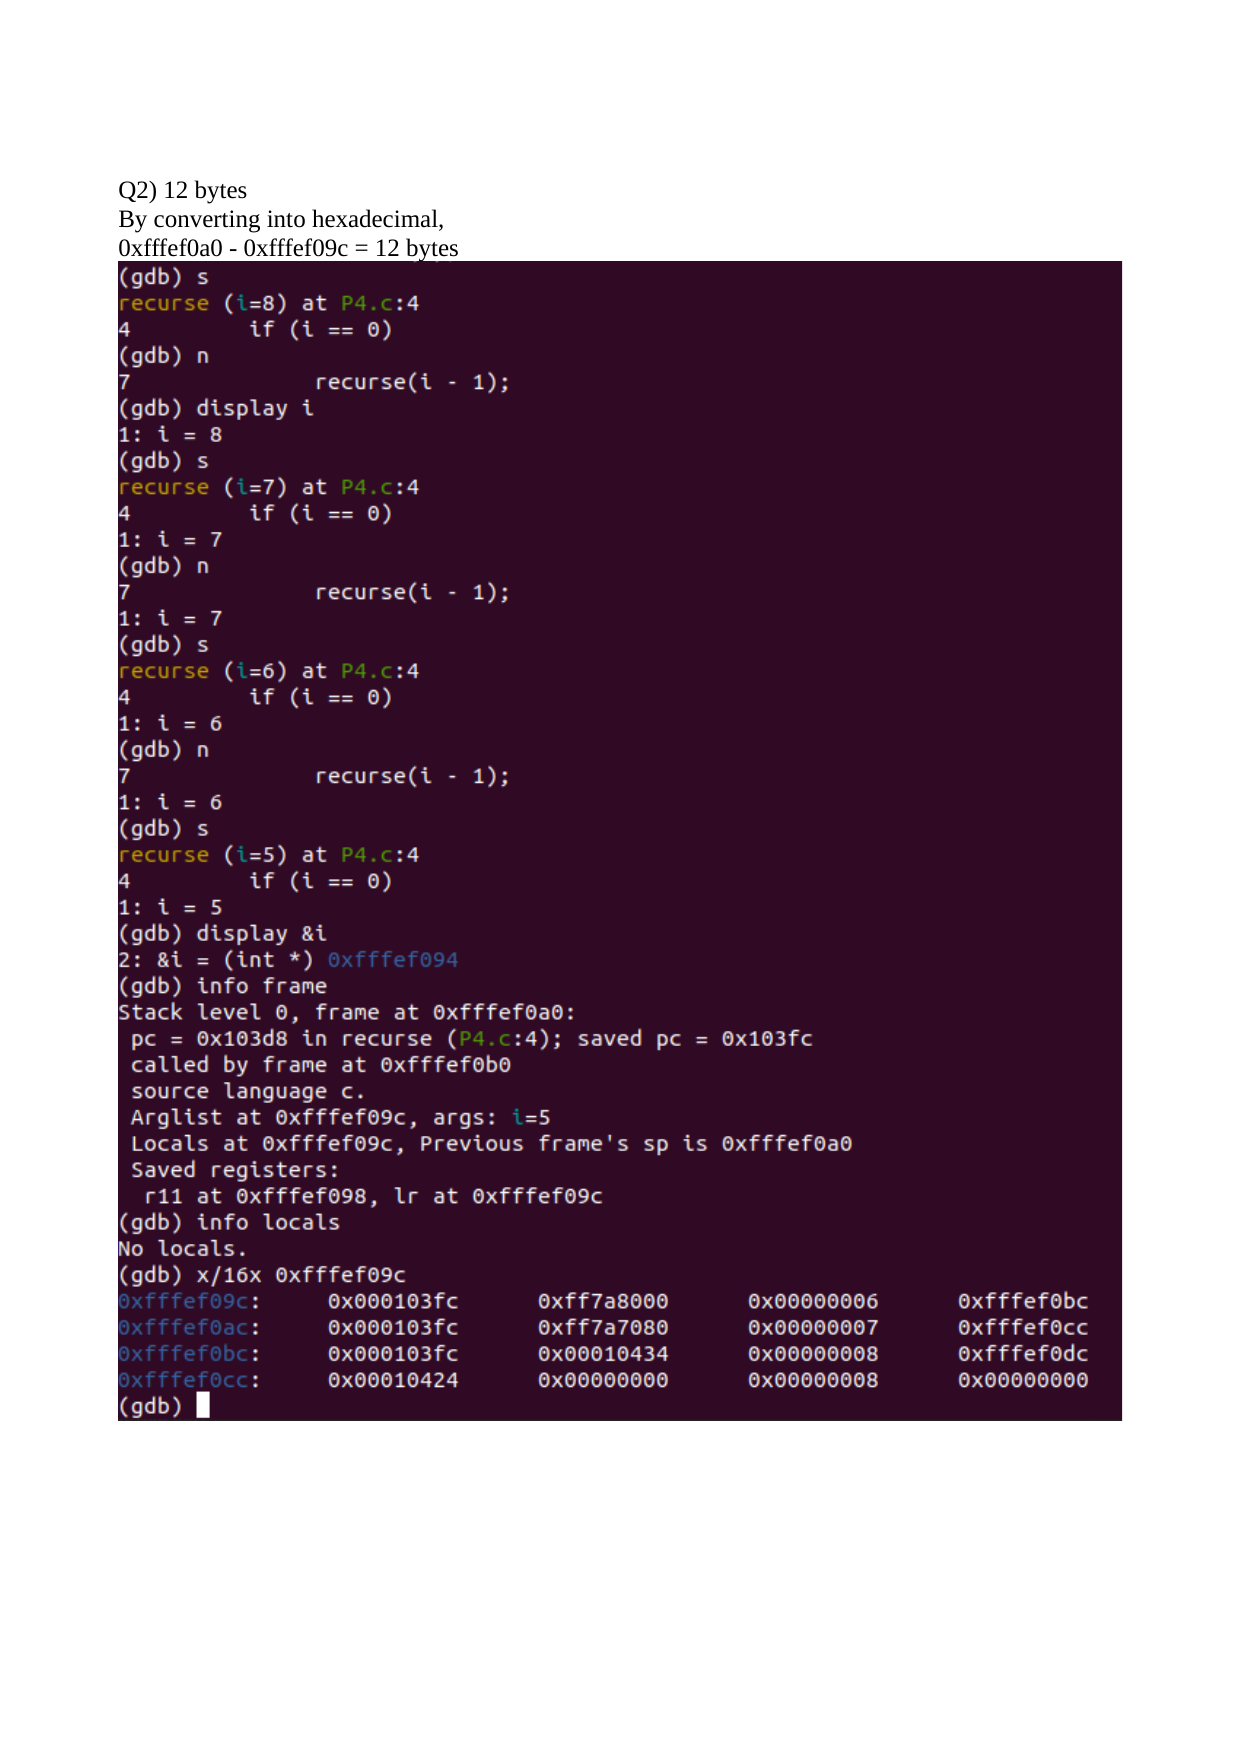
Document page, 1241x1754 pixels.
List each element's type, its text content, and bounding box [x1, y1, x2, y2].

text Q2) 12 bytes [118, 176, 1122, 204]
text By converting into hexadecimal, [118, 204, 1122, 233]
picture [118, 261, 1123, 1421]
text 0xfffef0a0 - 0xfffef09c = 12 bytes [118, 233, 1122, 261]
